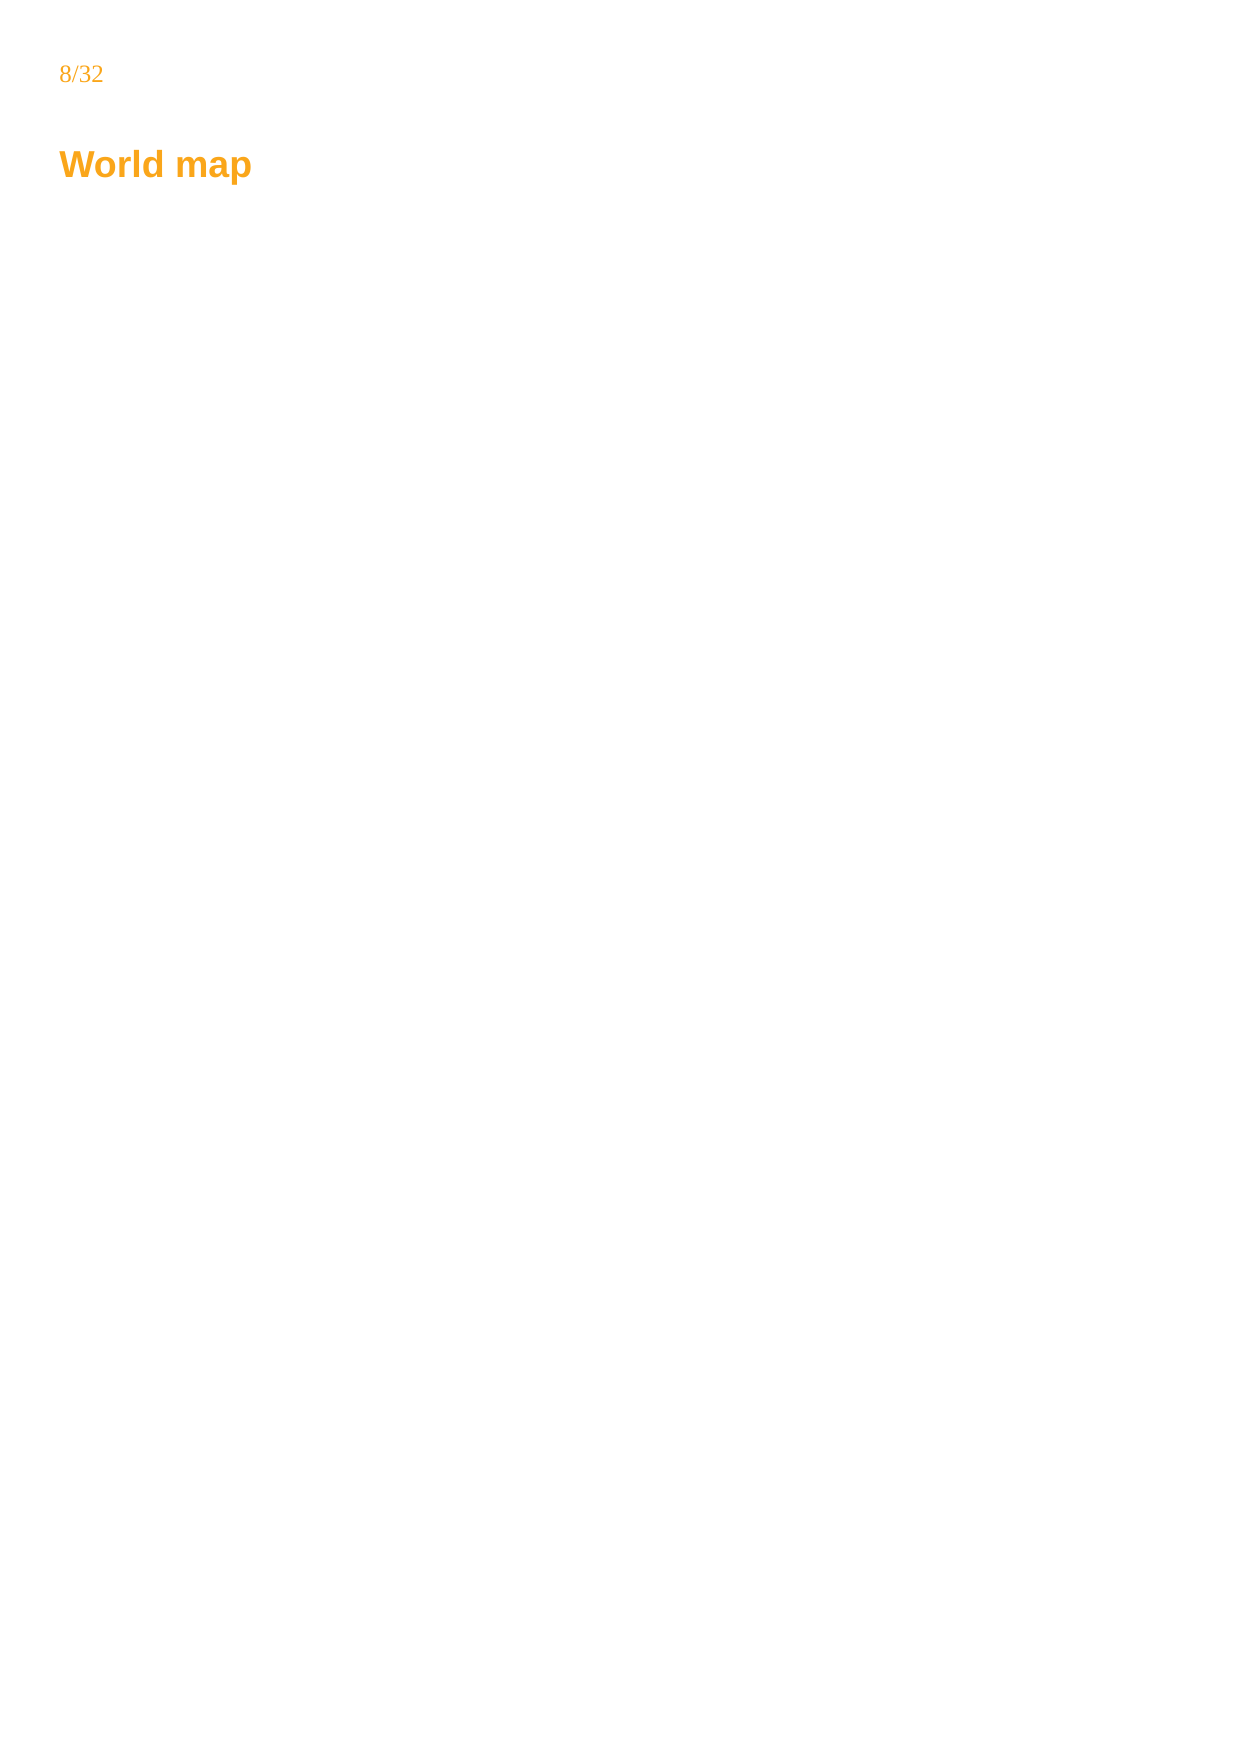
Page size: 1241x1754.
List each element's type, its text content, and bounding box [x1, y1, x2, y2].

subtitle World map [59, 142, 1181, 185]
